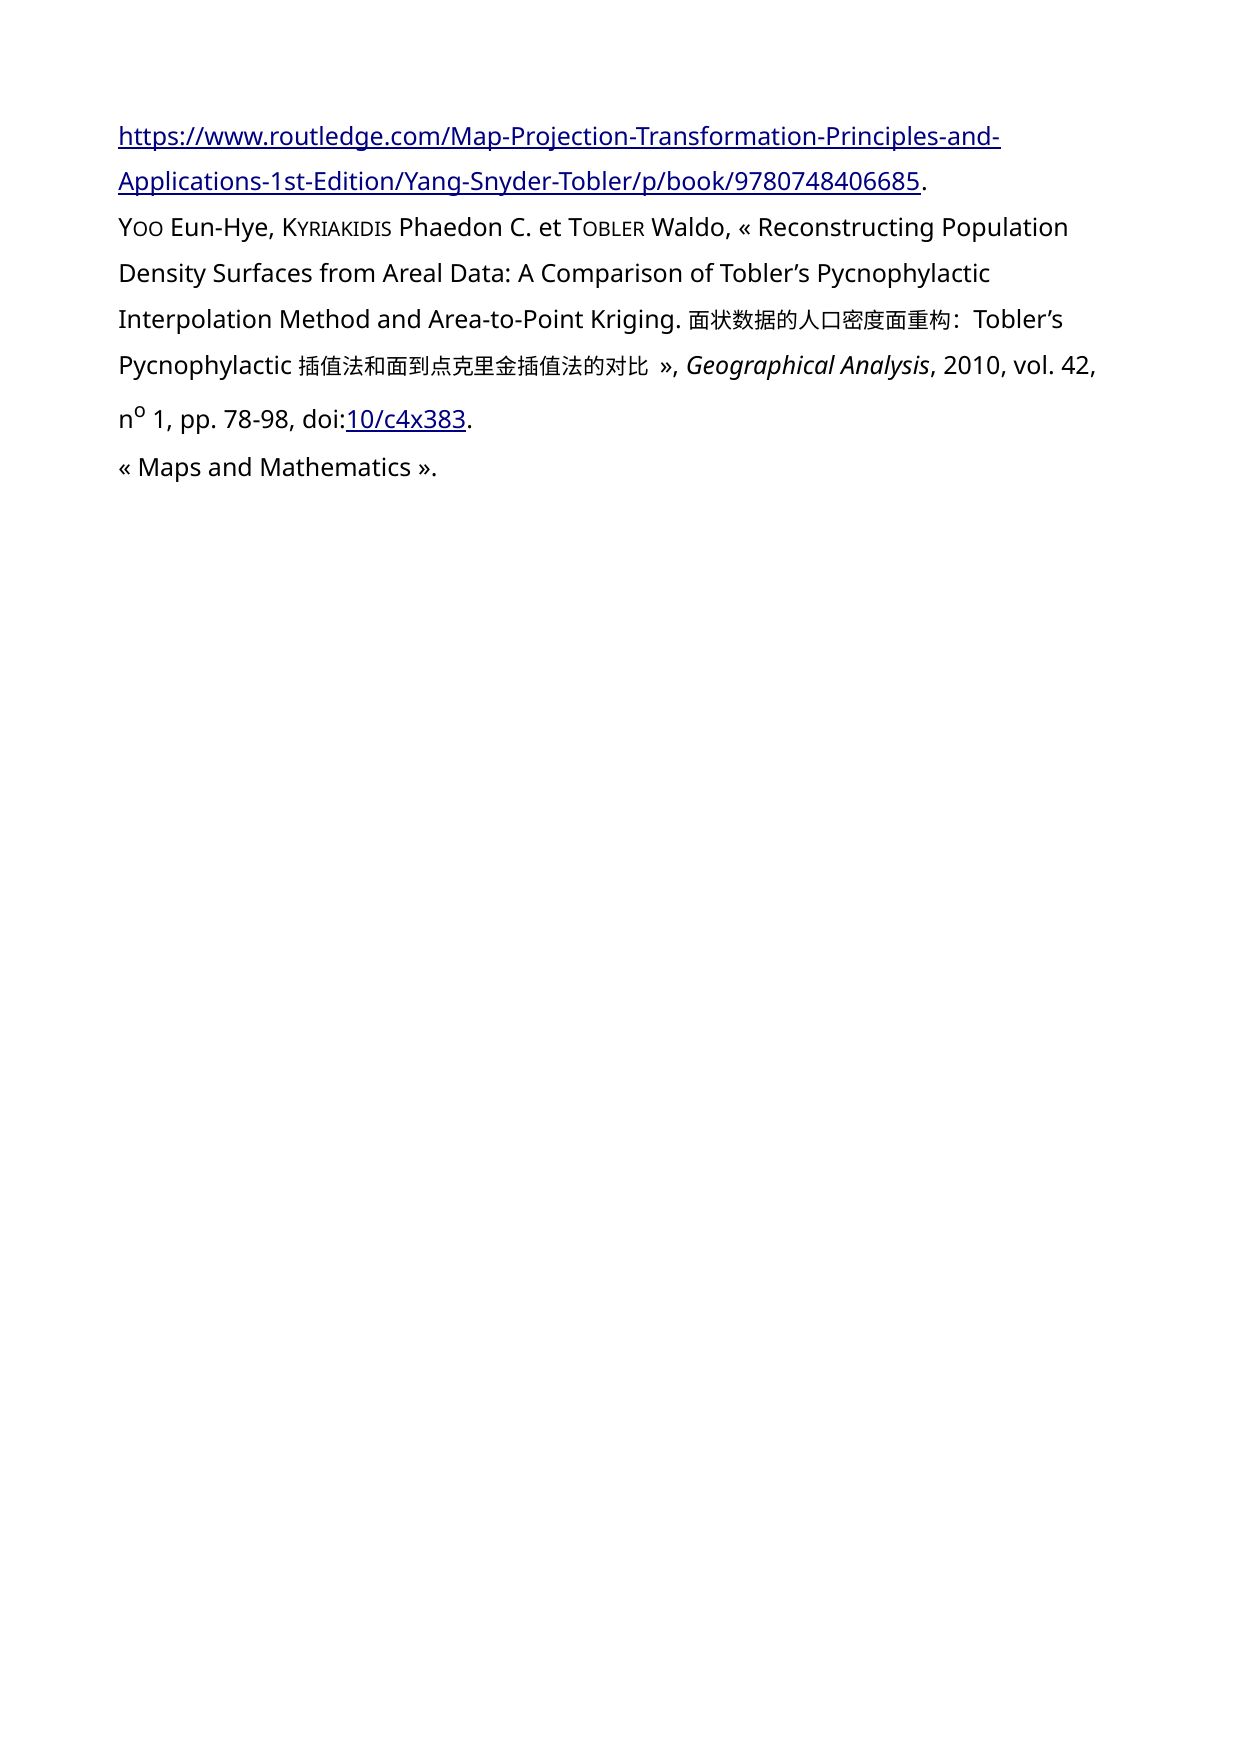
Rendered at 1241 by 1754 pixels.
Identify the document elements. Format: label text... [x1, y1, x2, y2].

text https://www.routledge.com/Map-Projection-Transformation-Principles-and-Applications-1st-Edition/Yang-Snyder-Tobler/p/book/9780748406685. [118, 118, 1122, 198]
text Yoo Eun-Hye, Kyriakidis Phaedon C. et Tobler Waldo, « Reconstructing Population Density Surfaces from Areal Data: A Comparison of Tobler’s Pycnophylactic Interpolation Method and Area-to-Point Kriging. 面状数据的人口密度面重构：Tobler’s Pycnophylactic 插值法和面到点克里金插值法的对比 », Geographical Analysis, 2010, vol. 42, no 1, pp. 78‑98, doi:10/c4x383. [118, 210, 1122, 436]
text « Maps and Mathematics ». [118, 449, 1122, 483]
